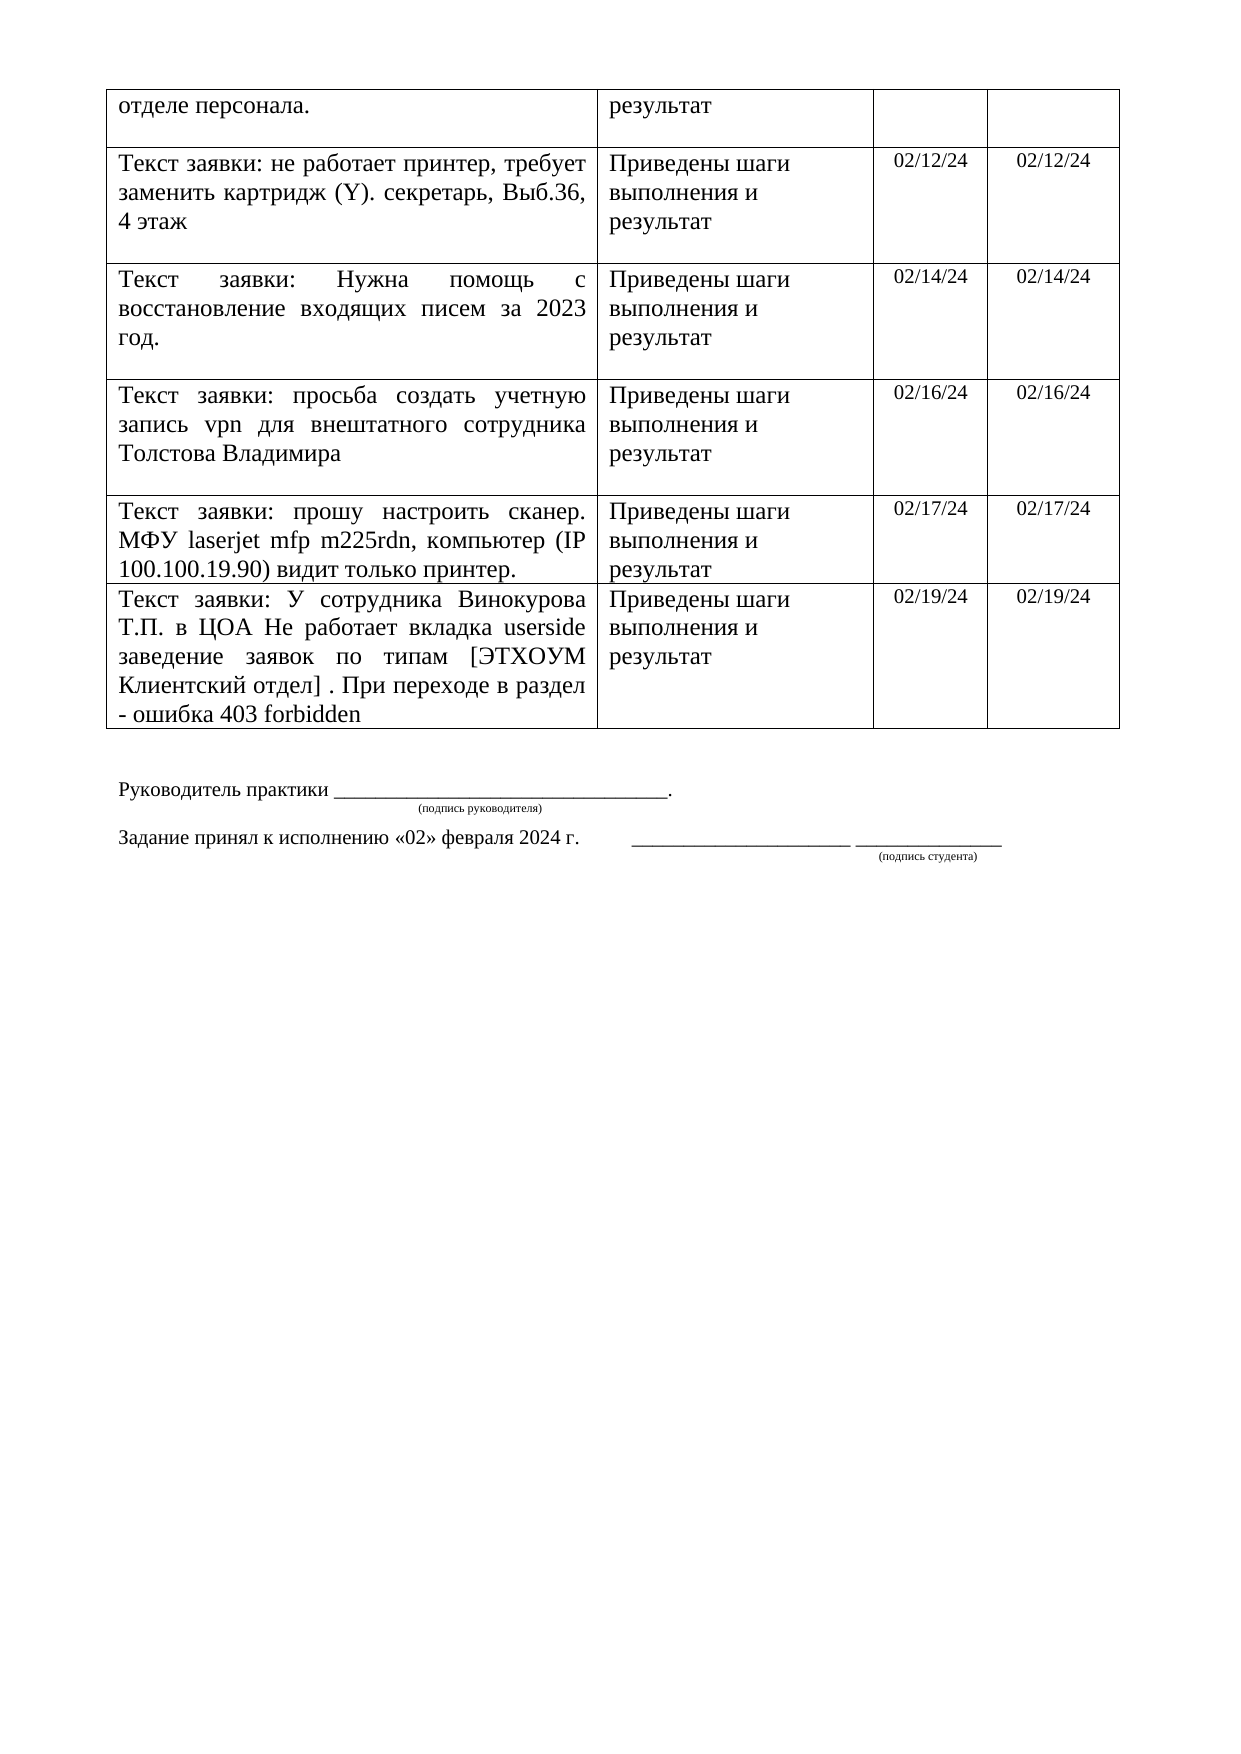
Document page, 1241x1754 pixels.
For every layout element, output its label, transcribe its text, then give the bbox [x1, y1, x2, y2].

table_cell 16.02.24 [874, 380, 987, 495]
text Руководитель практики ________________________________. [118, 777, 1152, 801]
text (подпись студента) [118, 849, 1152, 873]
table_cell Текст заявки: Нужна помощь с восстановление входящих писем за 2023 год. [107, 264, 597, 379]
table_cell Текст заявки: не работает принтер, требует заменить картридж (Y). секретарь, Выб.36, 4 этаж [107, 148, 597, 263]
table_cell Текст заявки: У сотрудника Винокурова Т.П. в ЦОА Не работает вкладка userside заведение заявок по типам [ЭТХОУМ Клиентский отдел] . При переходе в раздел - ошибка 403 forbidden [107, 584, 597, 727]
text Задание принял к исполнению «02» февраля 2024 г. _____________________ ______________ [118, 825, 1152, 849]
table_cell Приведены шаги выполнения и результат [598, 380, 873, 495]
table_cell отделе персонала. [107, 90, 597, 147]
table_cell Приведены шаги выполнения и результат [598, 264, 873, 379]
table_cell Приведены шаги выполнения и результат [598, 584, 873, 727]
table_cell Текст заявки: прошу настроить сканер. МФУ laserjet mfp m225rdn, компьютер (IP 100.100.19.90) видит только принтер. [107, 496, 597, 583]
table_cell 11.02.24 [874, 90, 987, 147]
table_cell 16.02.24 [988, 380, 1119, 495]
text (подпись руководителя) [343, 801, 1152, 825]
table_cell результат [598, 90, 873, 147]
table_cell 19.02.24 [874, 584, 987, 727]
table_cell 17.02.24 [874, 496, 987, 583]
table_cell 12.02.24 [874, 148, 987, 263]
table_cell 14.02.24 [988, 264, 1119, 379]
table_cell 17.02.24 [988, 496, 1119, 583]
table_cell 11.02.24 [988, 90, 1119, 147]
table_cell 19.02.24 [988, 584, 1119, 727]
table_cell Приведены шаги выполнения и результат [598, 496, 873, 583]
table_cell 12.02.24 [988, 148, 1119, 263]
table_cell Приведены шаги выполнения и результат [598, 148, 873, 263]
table_cell Текст заявки: просьба создать учетную запись vpn для внештатного сотрудника Толстова Владимира [107, 380, 597, 495]
table_cell 14.02.24 [874, 264, 987, 379]
